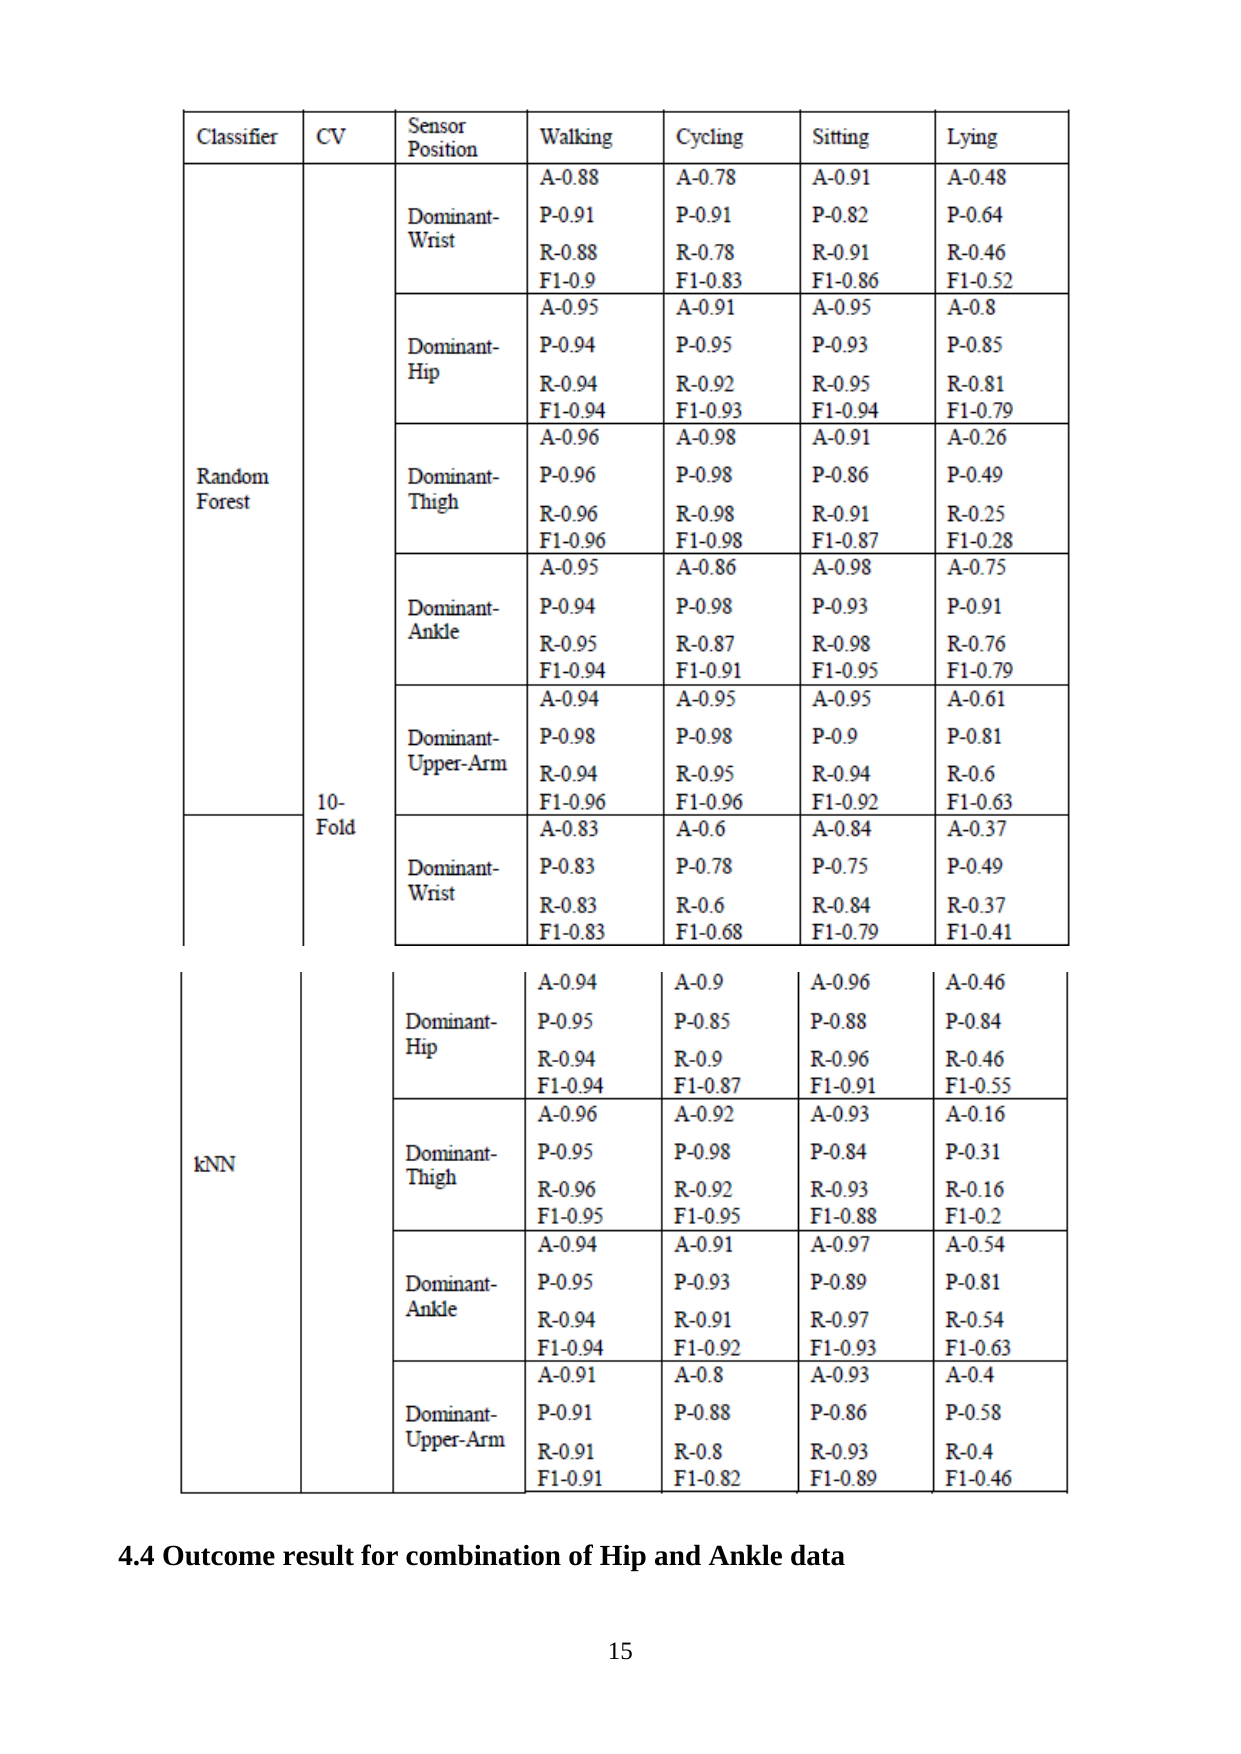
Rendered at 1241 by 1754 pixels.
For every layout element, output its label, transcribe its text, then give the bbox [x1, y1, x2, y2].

text 4.4 Outcome result for combination of Hip and Ankle data [118, 1538, 1122, 1572]
